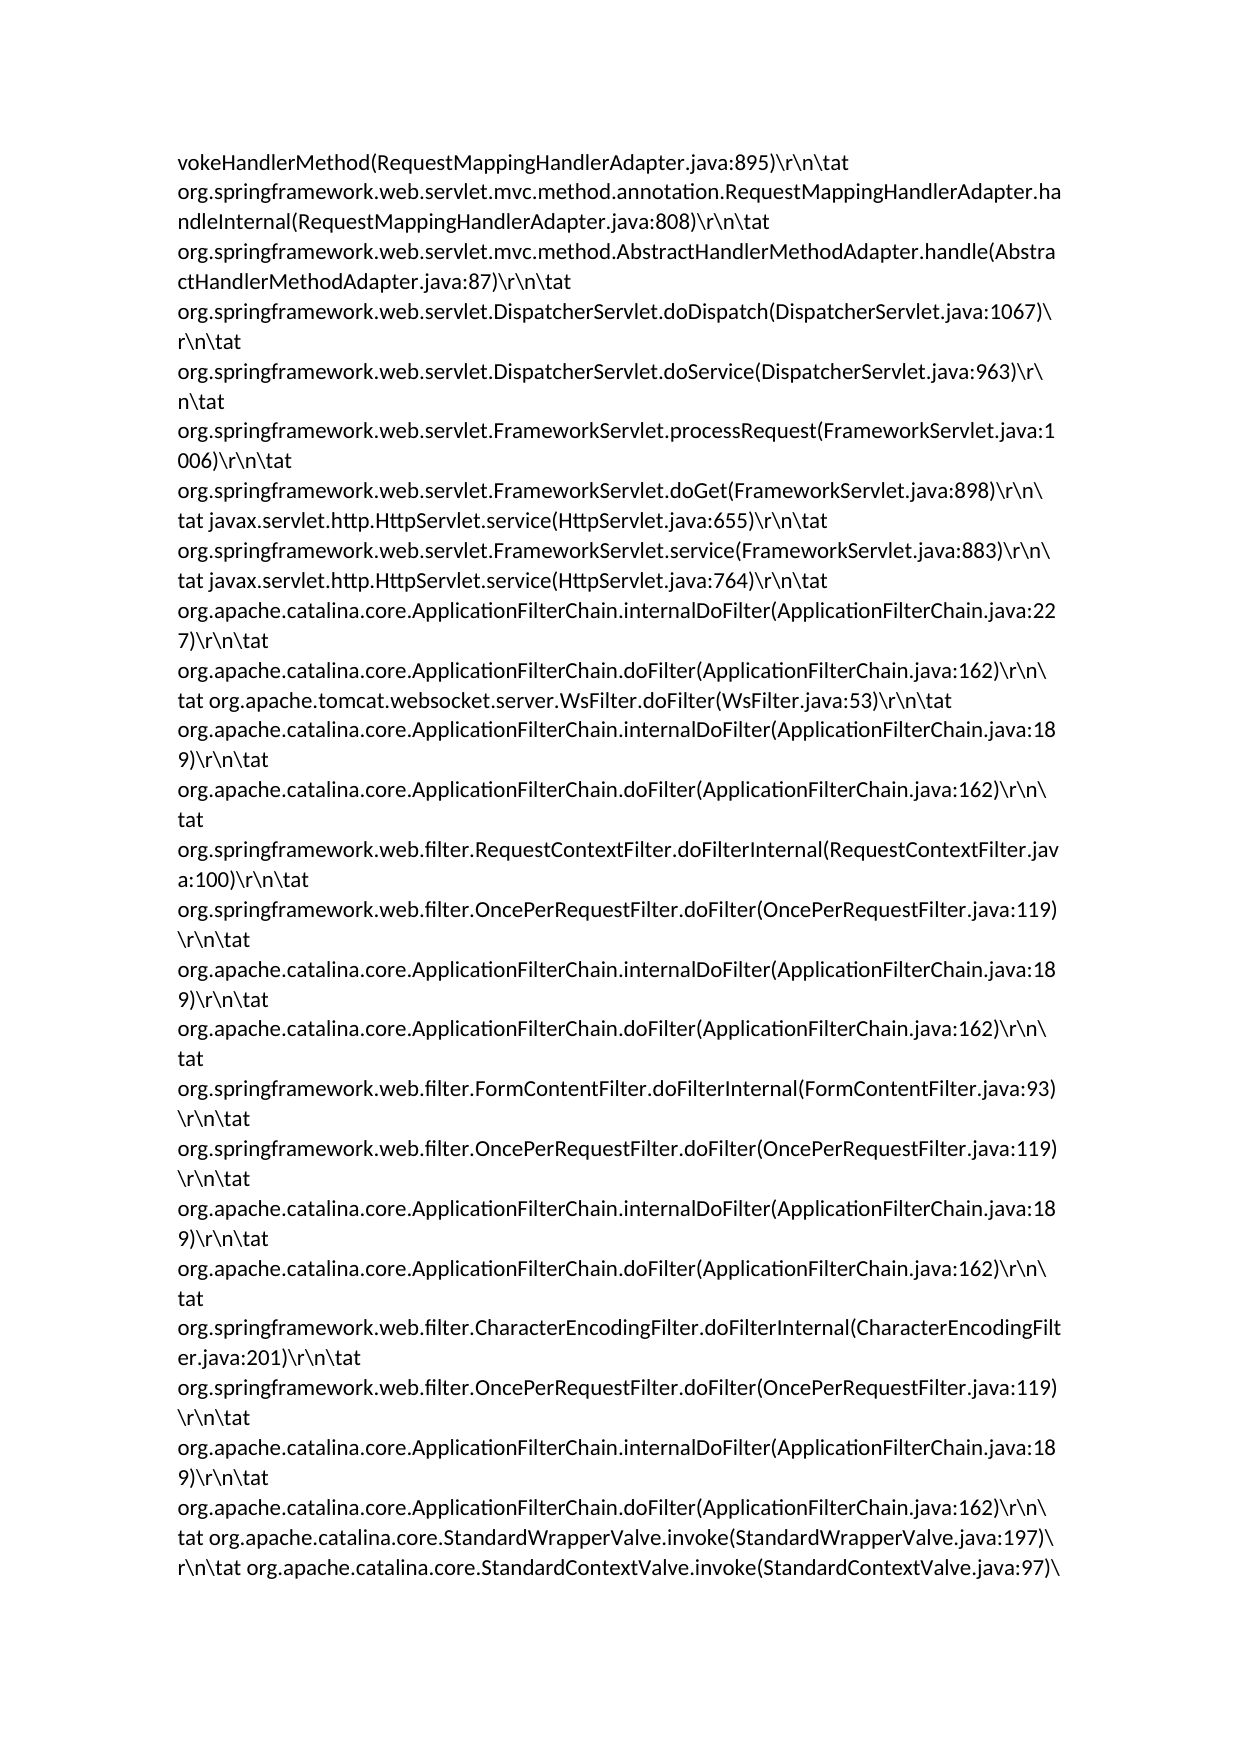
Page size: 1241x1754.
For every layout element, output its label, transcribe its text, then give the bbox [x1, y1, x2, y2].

text vokeHandlerMethod(RequestMappingHandlerAdapter.java:895)\r\n\tat org.springframework.web.servlet.mvc.method.annotation.RequestMappingHandlerAdapter.handleInternal(RequestMappingHandlerAdapter.java:808)\r\n\tat org.springframework.web.servlet.mvc.method.AbstractHandlerMethodAdapter.handle(AbstractHandlerMethodAdapter.java:87)\r\n\tat org.springframework.web.servlet.DispatcherServlet.doDispatch(DispatcherServlet.java:1067)\r\n\tat org.springframework.web.servlet.DispatcherServlet.doService(DispatcherServlet.java:963)\r\n\tat org.springframework.web.servlet.FrameworkServlet.processRequest(FrameworkServlet.java:1006)\r\n\tat org.springframework.web.servlet.FrameworkServlet.doGet(FrameworkServlet.java:898)\r\n\tat javax.servlet.http.HttpServlet.service(HttpServlet.java:655)\r\n\tat org.springframework.web.servlet.FrameworkServlet.service(FrameworkServlet.java:883)\r\n\tat javax.servlet.http.HttpServlet.service(HttpServlet.java:764)\r\n\tat org.apache.catalina.core.ApplicationFilterChain.internalDoFilter(ApplicationFilterChain.java:227)\r\n\tat org.apache.catalina.core.ApplicationFilterChain.doFilter(ApplicationFilterChain.java:162)\r\n\tat org.apache.tomcat.websocket.server.WsFilter.doFilter(WsFilter.java:53)\r\n\tat org.apache.catalina.core.ApplicationFilterChain.internalDoFilter(ApplicationFilterChain.java:189)\r\n\tat org.apache.catalina.core.ApplicationFilterChain.doFilter(ApplicationFilterChain.java:162)\r\n\tat org.springframework.web.filter.RequestContextFilter.doFilterInternal(RequestContextFilter.java:100)\r\n\tat org.springframework.web.filter.OncePerRequestFilter.doFilter(OncePerRequestFilter.java:119)\r\n\tat org.apache.catalina.core.ApplicationFilterChain.internalDoFilter(ApplicationFilterChain.java:189)\r\n\tat org.apache.catalina.core.ApplicationFilterChain.doFilter(ApplicationFilterChain.java:162)\r\n\tat org.springframework.web.filter.FormContentFilter.doFilterInternal(FormContentFilter.java:93)\r\n\tat org.springframework.web.filter.OncePerRequestFilter.doFilter(OncePerRequestFilter.java:119)\r\n\tat org.apache.catalina.core.ApplicationFilterChain.internalDoFilter(ApplicationFilterChain.java:189)\r\n\tat org.apache.catalina.core.ApplicationFilterChain.doFilter(ApplicationFilterChain.java:162)\r\n\tat org.springframework.web.filter.CharacterEncodingFilter.doFilterInternal(CharacterEncodingFilter.java:201)\r\n\tat org.springframework.web.filter.OncePerRequestFilter.doFilter(OncePerRequestFilter.java:119)\r\n\tat org.apache.catalina.core.ApplicationFilterChain.internalDoFilter(ApplicationFilterChain.java:189)\r\n\tat org.apache.catalina.core.ApplicationFilterChain.doFilter(ApplicationFilterChain.java:162)\r\n\tat org.apache.catalina.core.StandardWrapperValve.invoke(StandardWrapperValve.java:197)\r\n\tat org.apache.catalina.core.StandardContextValve.invoke(StandardContextValve.java:97)\ [177, 148, 1063, 1581]
